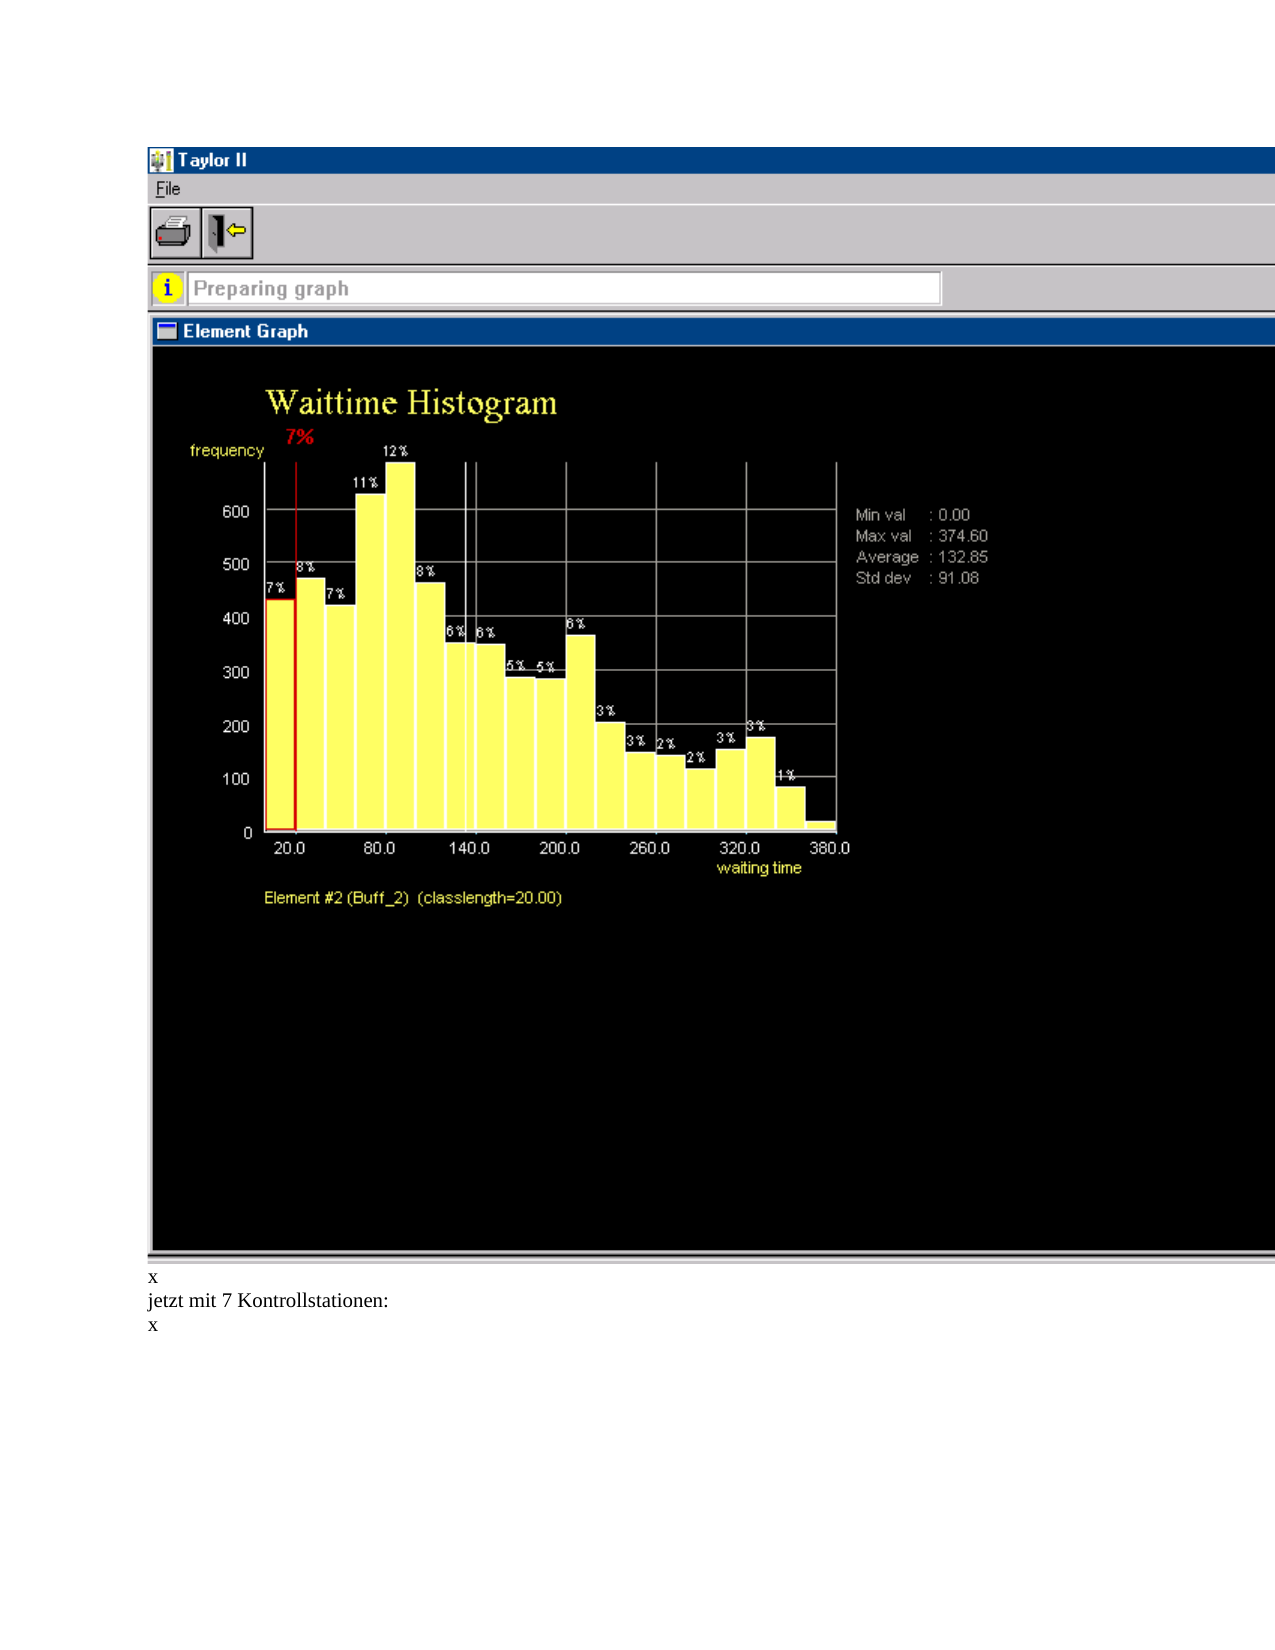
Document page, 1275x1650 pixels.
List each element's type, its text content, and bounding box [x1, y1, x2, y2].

text jetzt mit 7 Kontrollstationen: [148, 1288, 1127, 1312]
picture [147, 147, 1275, 1264]
text x [148, 1264, 1127, 1288]
text x [148, 1312, 1127, 1336]
